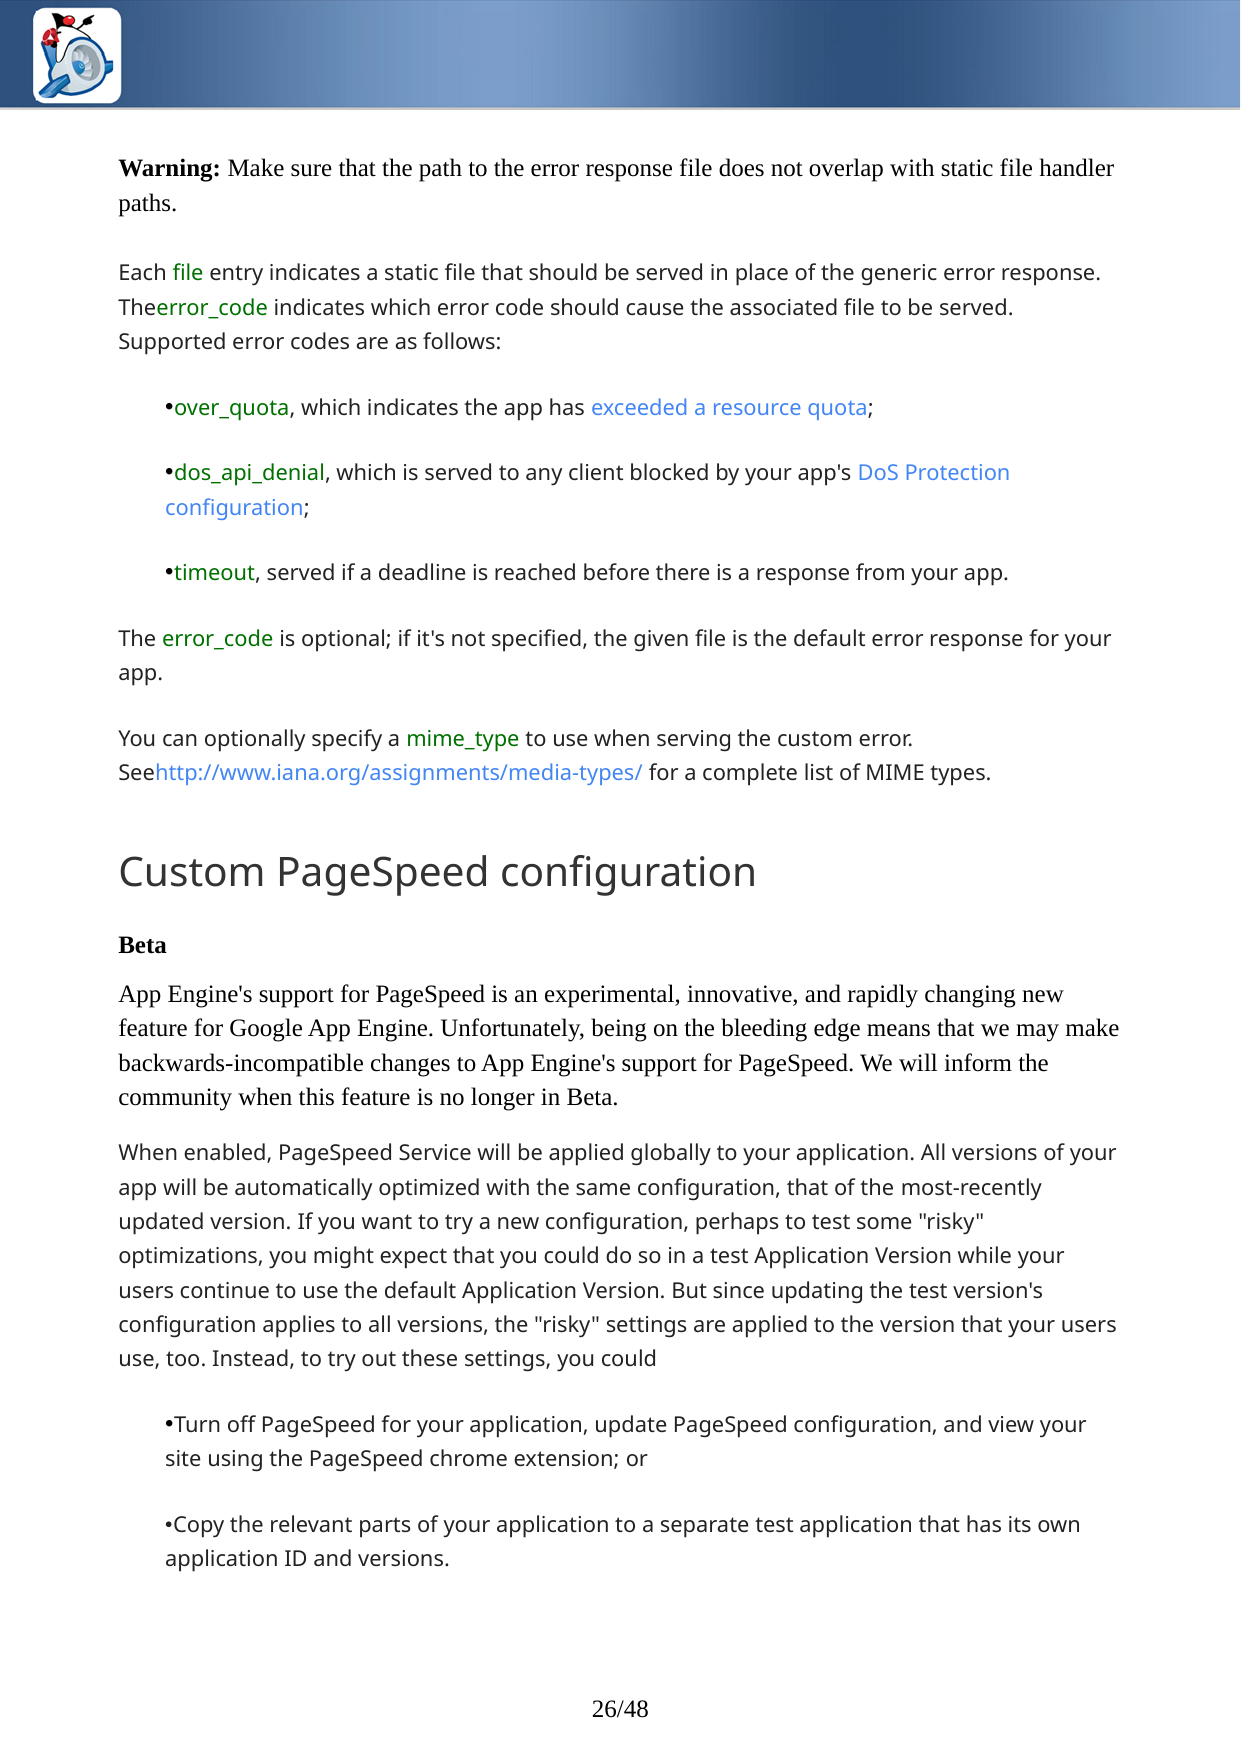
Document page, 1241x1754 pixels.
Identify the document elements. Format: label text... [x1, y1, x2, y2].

text The error_code is optional; if it's not specified, the given file is the default error response for your app. [118, 618, 1122, 687]
text Each file entry indicates a static file that should be served in place of the generic error response. Theerror_code indicates which error code should cause the associated file to be served. Supported error codes are as follows: [118, 253, 1122, 356]
text App Engine's support for PageSpeed is an experimental, innovative, and rapidly changing new feature for Google App Engine. Unfortunately, being on the bleeding edge means that we may make backwards-incompatible changes to App Engine's support for PageSpeed. We will inform the community when this feature is no longer in Beta. [118, 979, 1122, 1111]
text You can optionally specify a mime_type to use when serving the custom error. Seehttp://www.iana.org/assignments/media-types/ for a complete list of MIME types. [118, 718, 1122, 787]
list over_quota, which indicates the app has exceeded a resource quota; [118, 387, 1106, 421]
picture [0, 0, 1241, 110]
text Beta [118, 930, 1122, 959]
text When enabled, PageSpeed Service will be applied globally to your application. All versions of your app will be automatically optimized with the same configuration, that of the most-recently updated version. If you want to try a new configuration, perhaps to test some "risky" optimizations, you might expect that you could do so in a test Application Version while your users continue to use the default Application Version. But since updating the test version's configuration applies to all versions, the "risky" settings are applied to the version that your users use, too. Instead, to try out these settings, you could [118, 1132, 1122, 1373]
list Copy the relevant parts of your application to a separate test application that has its own application ID and versions. [118, 1504, 1106, 1573]
list dos_api_denial, which is served to any client blocked by your app's DoS Protection configuration; [118, 453, 1106, 521]
list Turn off PageSpeed for your application, update PageSpeed configuration, and view your site using the PageSpeed chrome extension; or [118, 1404, 1106, 1473]
subtitle Custom PageSpeed configuration [118, 843, 1122, 899]
list timeout, served if a deadline is reached before there is a response from your app. [118, 553, 1106, 587]
text Warning: Make sure that the path to the error response file does not overlap with static file handler paths. [118, 153, 1122, 217]
